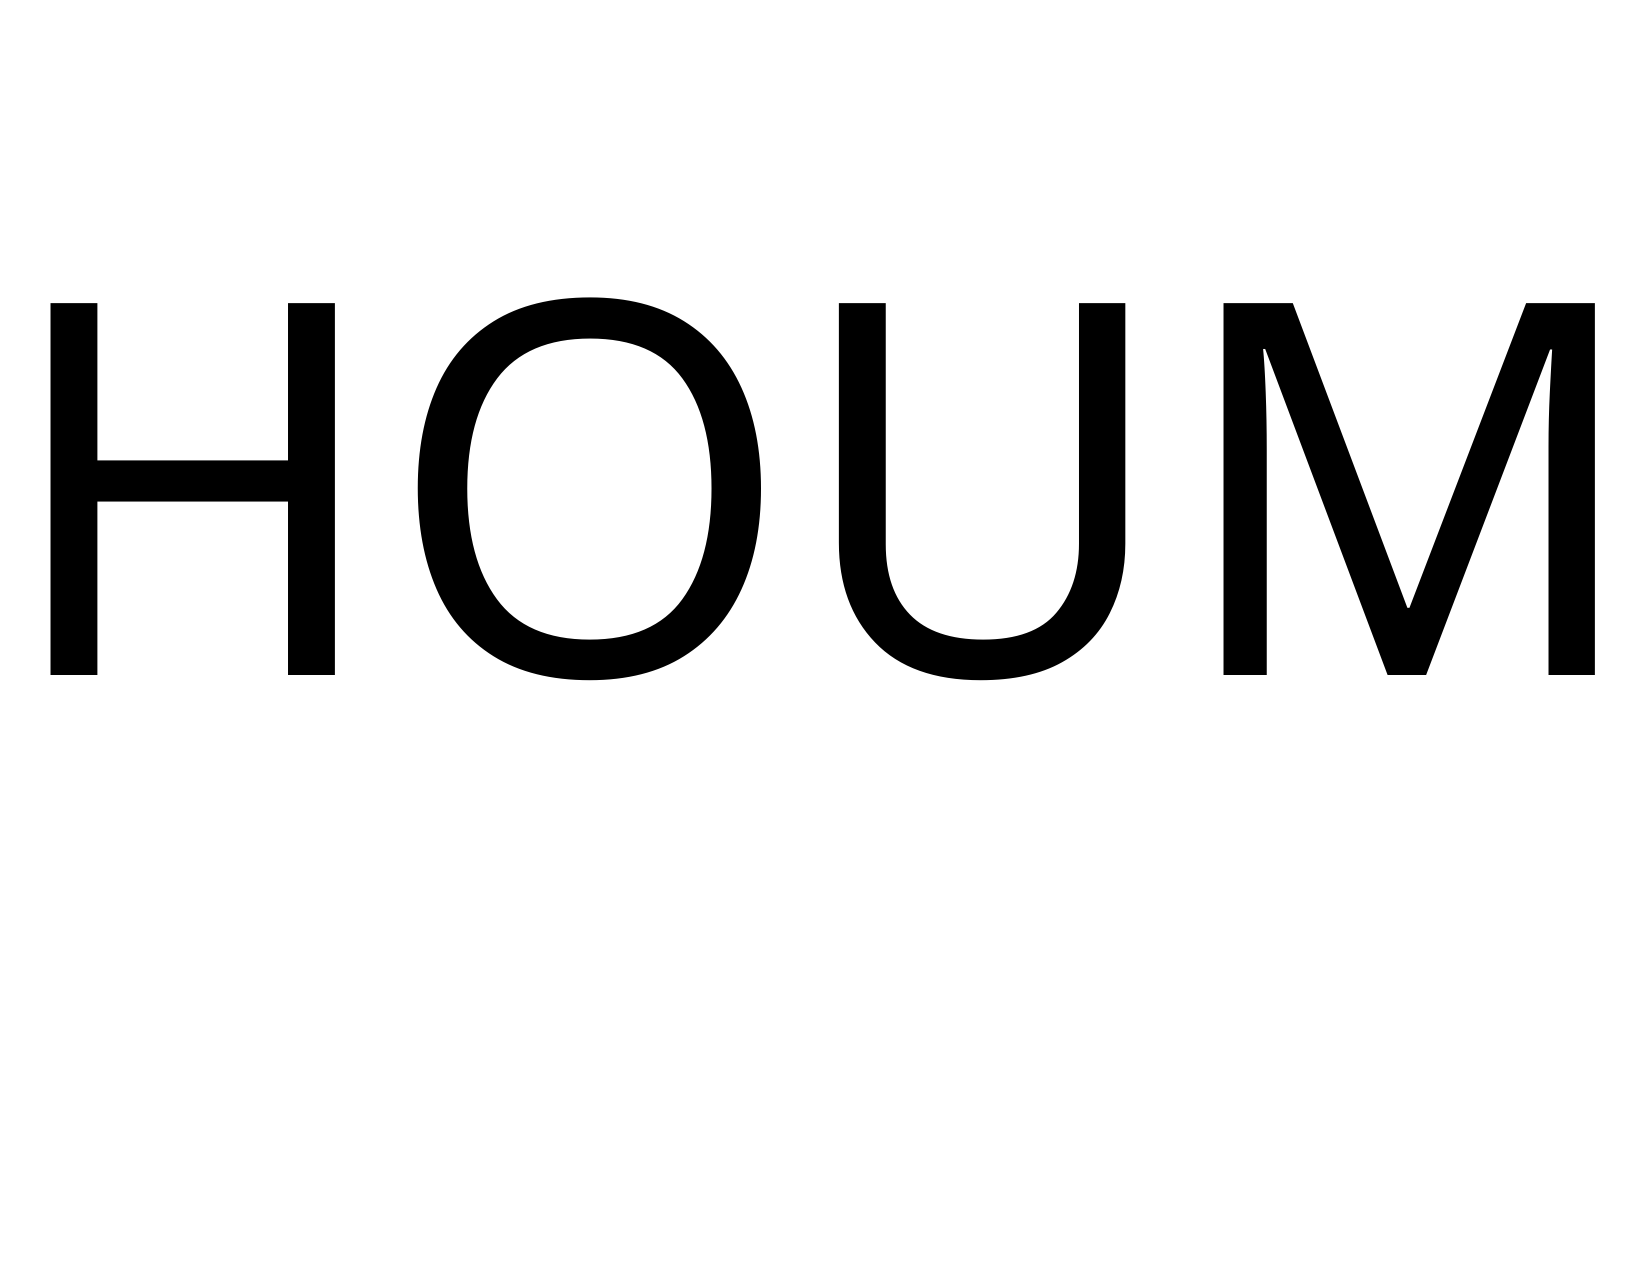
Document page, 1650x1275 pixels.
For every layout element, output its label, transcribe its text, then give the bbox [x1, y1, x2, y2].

text HOUM [0, 118, 1650, 827]
